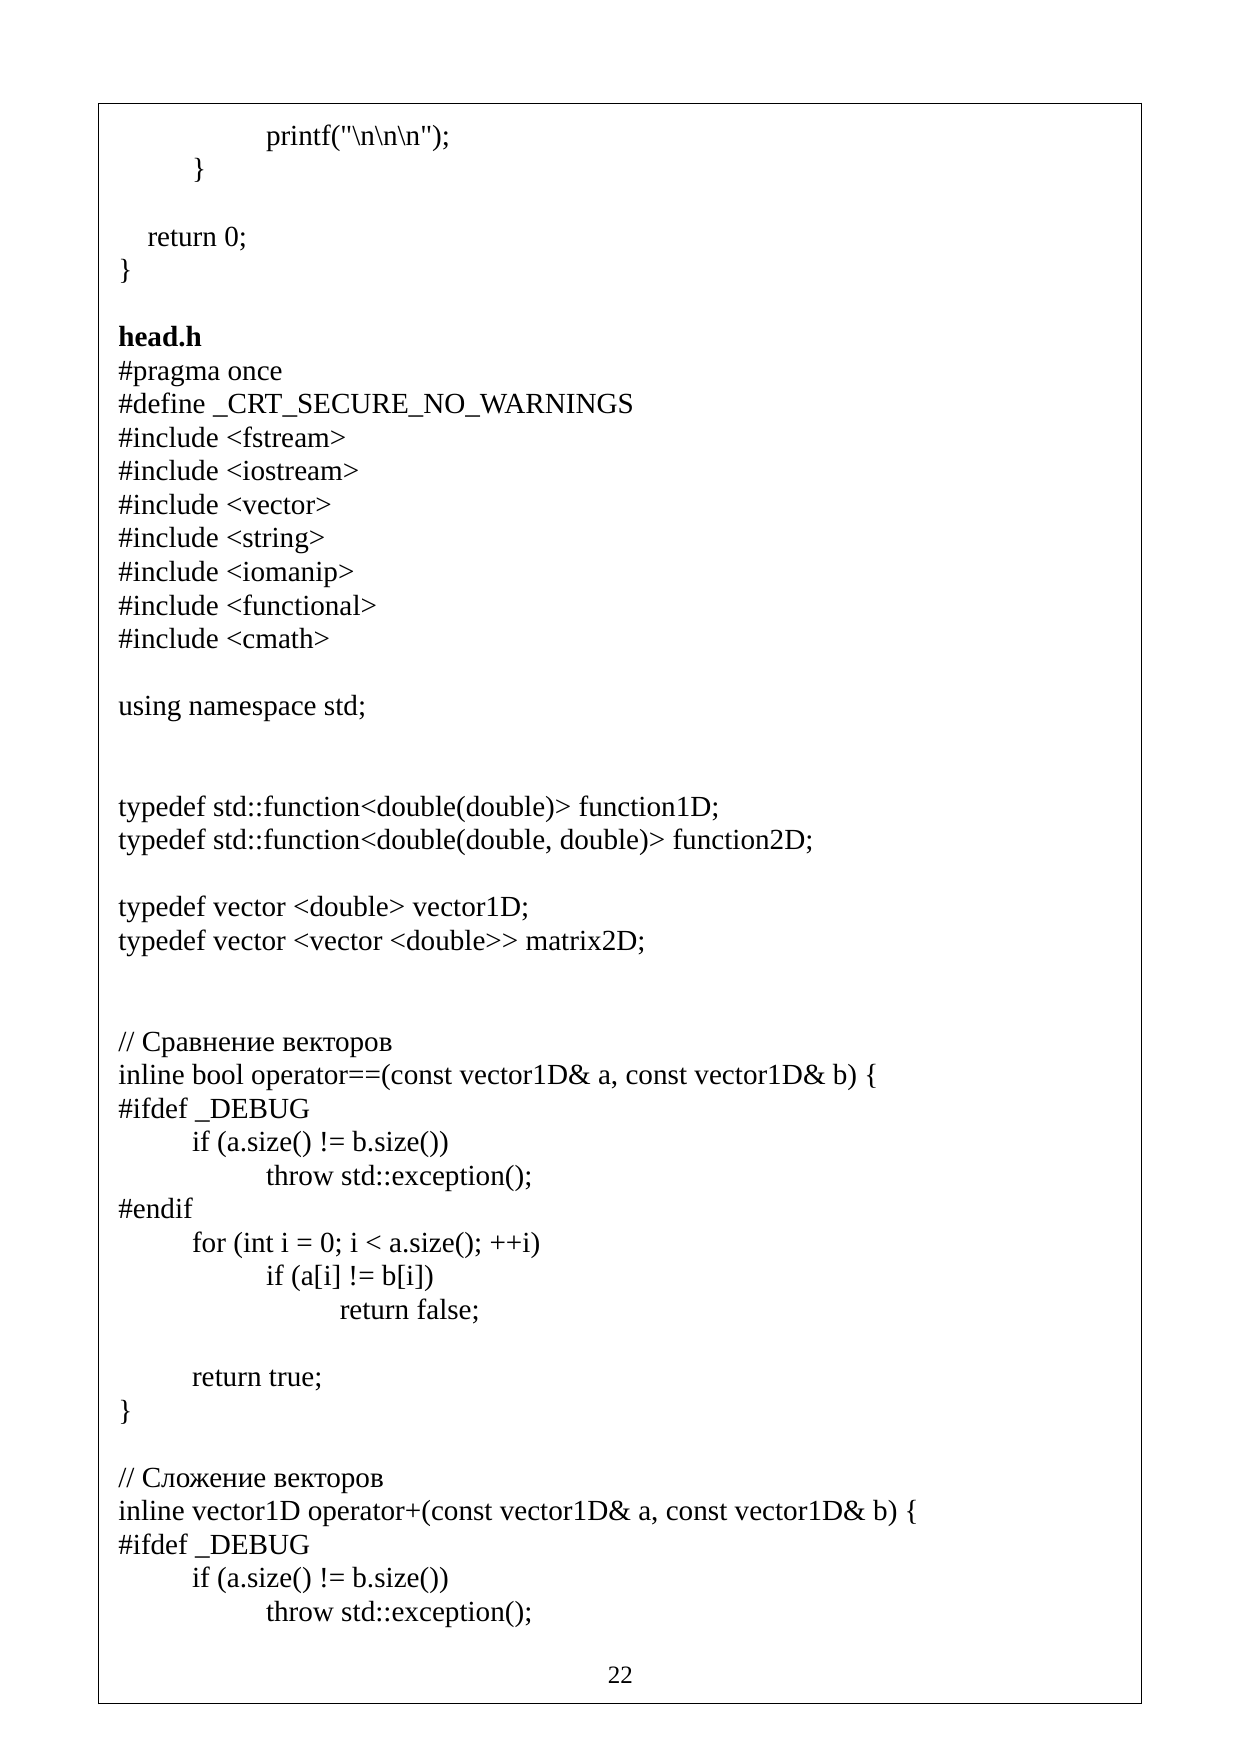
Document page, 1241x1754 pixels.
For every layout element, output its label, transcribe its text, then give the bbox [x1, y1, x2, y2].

text #ifdef _DEBUG [118, 1091, 1122, 1124]
text return 0; [118, 219, 1122, 252]
text } [118, 252, 1122, 286]
text #include <fstream> [118, 420, 1122, 453]
text if (a.size() != b.size()) [118, 1560, 1122, 1594]
text throw std::exception(); [118, 1594, 1122, 1627]
text inline bool operator==(const vector1D& a, const vector1D& b) { [118, 1057, 1122, 1091]
text #endif [118, 1191, 1122, 1225]
text typedef std::function<double(double)> function1D; [118, 789, 1122, 822]
text typedef vector <double> vector1D; [118, 889, 1122, 923]
text for (int i = 0; i < a.size(); ++i) [118, 1225, 1122, 1258]
text if (a.size() != b.size()) [118, 1124, 1122, 1158]
text // Сложение векторов [118, 1460, 1122, 1493]
text } [118, 152, 1122, 185]
text if (a[i] != b[i]) [118, 1258, 1122, 1292]
text #include <iomanip> [118, 554, 1122, 588]
text typedef vector <vector <double>> matrix2D; [118, 923, 1122, 957]
text head.h [118, 319, 1122, 353]
text #include <cmath> [118, 621, 1122, 655]
text printf("\n\n\n"); [118, 118, 1122, 152]
text } [118, 1393, 1122, 1426]
text using namespace std; [118, 688, 1122, 722]
text // Сравнение векторов [118, 1024, 1122, 1057]
text typedef std::function<double(double, double)> function2D; [118, 822, 1122, 856]
text #include <functional> [118, 588, 1122, 621]
text #ifdef _DEBUG [118, 1527, 1122, 1560]
text #include <iostream> [118, 453, 1122, 487]
text inline vector1D operator+(const vector1D& a, const vector1D& b) { [118, 1493, 1122, 1527]
text #include <string> [118, 521, 1122, 554]
text #include <vector> [118, 487, 1122, 521]
text throw std::exception(); [118, 1158, 1122, 1191]
text return false; [118, 1292, 1122, 1326]
text return true; [118, 1359, 1122, 1393]
text #define _CRT_SECURE_NO_WARNINGS [118, 386, 1122, 420]
text #pragma once [118, 353, 1122, 386]
